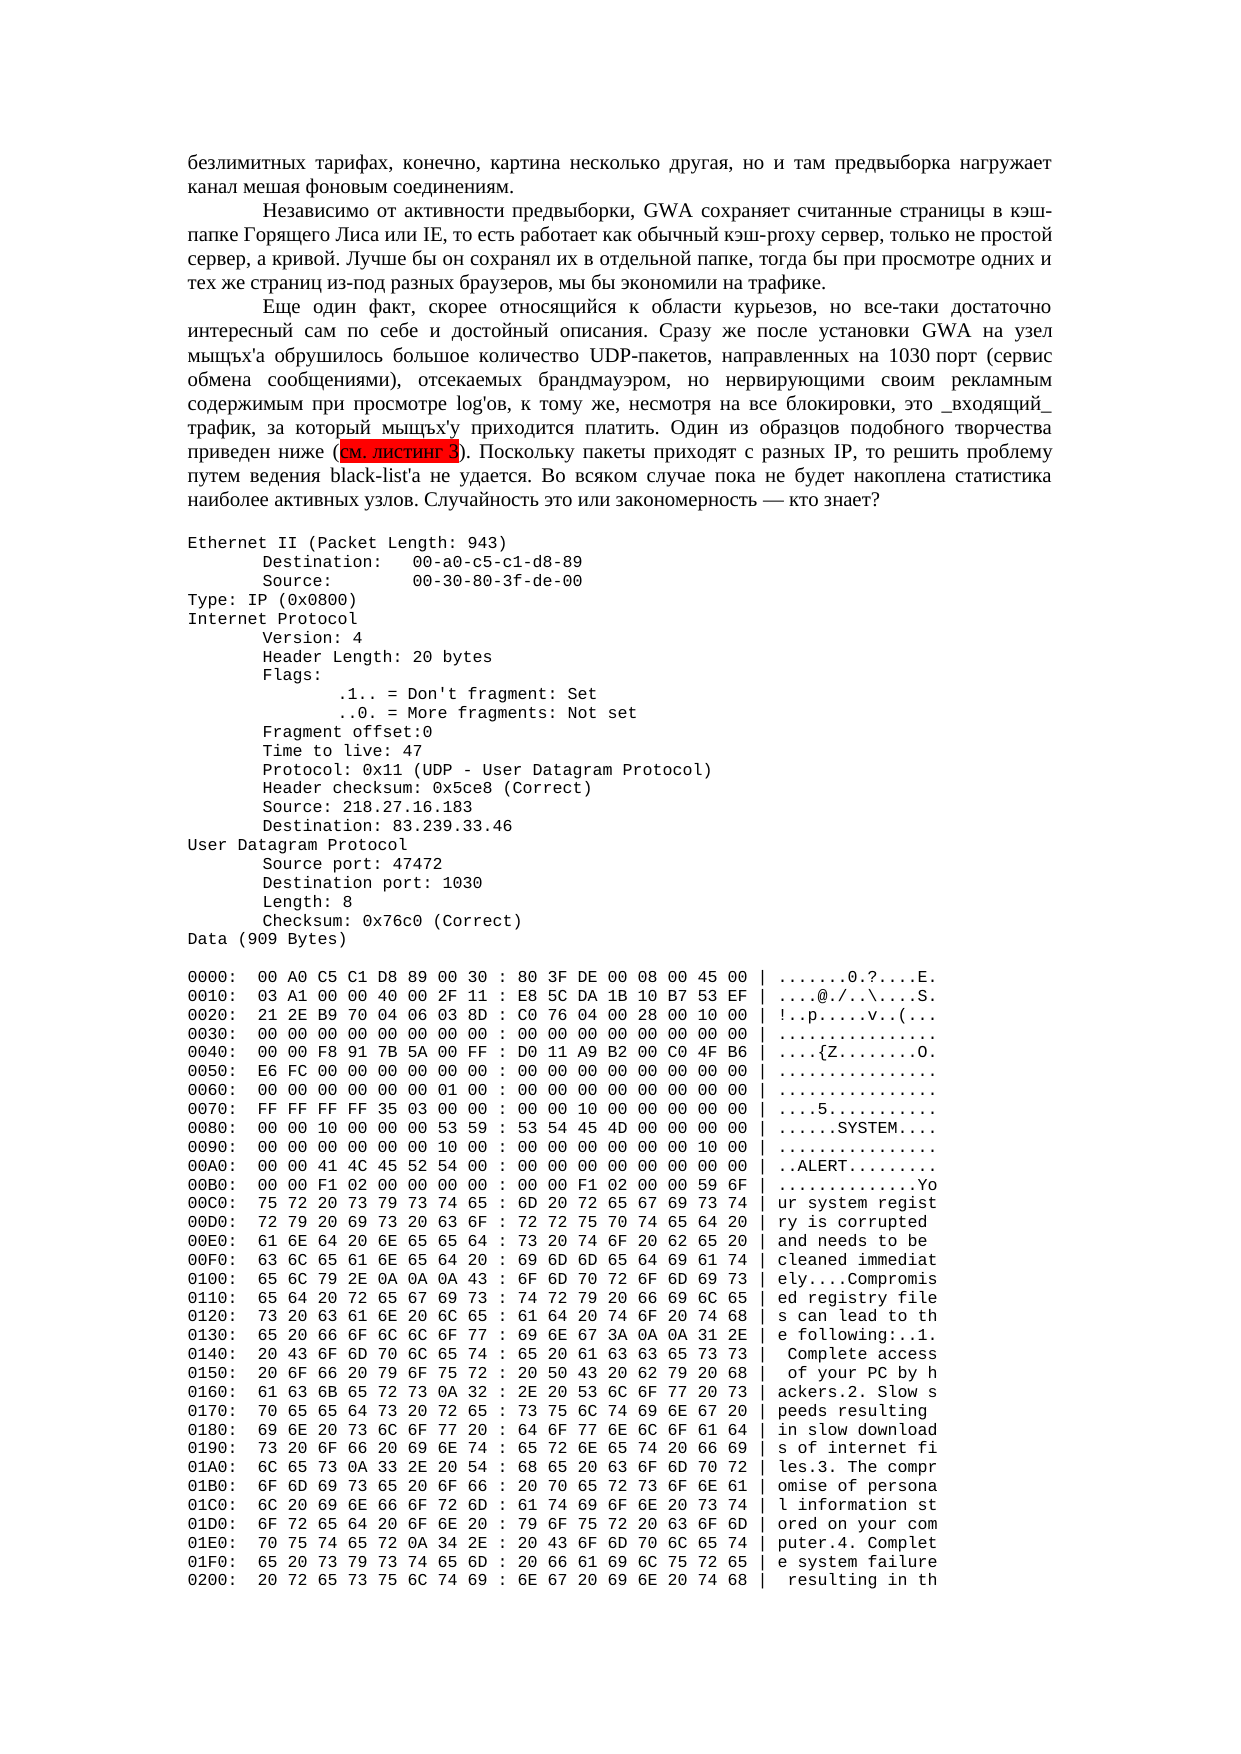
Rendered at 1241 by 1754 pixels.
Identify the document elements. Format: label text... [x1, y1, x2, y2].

text .1.. = Don't fragment: Set [187, 686, 1053, 705]
text 01A0: 6C 65 73 0A 33 2E 20 54 : 68 65 20 63 6F 6D 70 72 | les.3. The compr [187, 1459, 1053, 1478]
text Destination: 00-a0-c5-c1-d8-89 [187, 554, 1053, 573]
text 0060: 00 00 00 00 00 00 01 00 : 00 00 00 00 00 00 00 00 | ................ [187, 1082, 1053, 1101]
text Length: 8 [187, 893, 1053, 912]
text Flags: [187, 667, 1053, 686]
text ..0. = More fragments: Not set [187, 705, 1053, 723]
text User Datagram Protocol [187, 837, 1053, 856]
text Destination: 83.239.33.46 [187, 818, 1053, 837]
text 0200: 20 72 65 73 75 6C 74 69 : 6E 67 20 69 6E 20 74 68 | resulting in th [187, 1572, 1053, 1591]
text 0090: 00 00 00 00 00 00 10 00 : 00 00 00 00 00 00 10 00 | ................ [187, 1138, 1053, 1157]
text 00B0: 00 00 F1 02 00 00 00 00 : 00 00 F1 02 00 00 59 6F | ..............Yo [187, 1176, 1053, 1195]
text 00E0: 61 6E 64 20 6E 65 65 64 : 73 20 74 6F 20 62 65 20 | and needs to be [187, 1233, 1053, 1251]
text 0130: 65 20 66 6F 6C 6C 6F 77 : 69 6E 67 3A 0A 0A 31 2E | e following:..1. [187, 1327, 1053, 1346]
text 01D0: 6F 72 65 64 20 6F 6E 20 : 79 6F 75 72 20 63 6F 6D | ored on your com [187, 1515, 1053, 1534]
text 0150: 20 6F 66 20 79 6F 75 72 : 20 50 43 20 62 79 20 68 | of your PC by h [187, 1364, 1053, 1383]
text Еще один факт, скорее относящийся к области курьезов, но все-таки достаточно интересный сам по себе и достойный описания. Сразу же после установки GWA на узел мыщъх'а обрушилось большое количество UDP-пакетов, направленных на 1030 порт (сервис обмена сообщениями), отсекаемых брандмауэром, но нервирующими своим рекламным содержимым при просмотре log'ов, к тому же, несмотря на все блокировки, это _входящий_ трафик, за который мыщъх'у приходится платить. Один из образцов подобного творчества приведен ниже (см. листинг 3). Поскольку пакеты приходят с разных IP, то решить проблему путем ведения black-list'а не удается. Во всяком случае пока не будет накоплена статистика наиболее активных узлов. Случайность это или закономерность — кто знает? [187, 294, 1053, 511]
text Type: IP (0x0800) [187, 592, 1053, 610]
text 0020: 21 2E B9 70 04 06 03 8D : C0 76 04 00 28 00 10 00 | !..p.....v..(... [187, 1006, 1053, 1025]
text 0180: 69 6E 20 73 6C 6F 77 20 : 64 6F 77 6E 6C 6F 61 64 | in slow download [187, 1421, 1053, 1440]
text Source: 218.27.16.183 [187, 799, 1053, 818]
text Ethernet II (Packet Length: 943) [187, 535, 1053, 554]
text 0140: 20 43 6F 6D 70 6C 65 74 : 65 20 61 63 63 65 73 73 | Complete access [187, 1346, 1053, 1364]
text 00C0: 75 72 20 73 79 73 74 65 : 6D 20 72 65 67 69 73 74 | ur system regist [187, 1195, 1053, 1214]
text 00D0: 72 79 20 69 73 20 63 6F : 72 72 75 70 74 65 64 20 | ry is corrupted [187, 1214, 1053, 1233]
text Internet Protocol [187, 610, 1053, 629]
text Header Length: 20 bytes [187, 648, 1053, 667]
text 01E0: 70 75 74 65 72 0A 34 2E : 20 43 6F 6D 70 6C 65 74 | puter.4. Complet [187, 1534, 1053, 1553]
text 00A0: 00 00 41 4C 45 52 54 00 : 00 00 00 00 00 00 00 00 | ..ALERT......... [187, 1157, 1053, 1176]
text 0000: 00 A0 C5 C1 D8 89 00 30 : 80 3F DE 00 08 00 45 00 | .......0.?....E. [187, 969, 1053, 987]
text Fragment offset:0 [187, 723, 1053, 742]
text 0030: 00 00 00 00 00 00 00 00 : 00 00 00 00 00 00 00 00 | ................ [187, 1025, 1053, 1044]
text Source: 00-30-80-3f-de-00 [187, 573, 1053, 592]
text 01F0: 65 20 73 79 73 74 65 6D : 20 66 61 69 6C 75 72 65 | e system failure [187, 1553, 1053, 1572]
text 0080: 00 00 10 00 00 00 53 59 : 53 54 45 4D 00 00 00 00 | ......SYSTEM.... [187, 1119, 1053, 1138]
text Version: 4 [187, 629, 1053, 648]
text 0160: 61 63 6B 65 72 73 0A 32 : 2E 20 53 6C 6F 77 20 73 | ackers.2. Slow s [187, 1383, 1053, 1402]
text 0190: 73 20 6F 66 20 69 6E 74 : 65 72 6E 65 74 20 66 69 | s of internet fi [187, 1440, 1053, 1459]
text Checksum: 0x76c0 (Correct) [187, 912, 1053, 931]
text 0070: FF FF FF FF 35 03 00 00 : 00 00 10 00 00 00 00 00 | ....5........... [187, 1101, 1053, 1119]
text 01B0: 6F 6D 69 73 65 20 6F 66 : 20 70 65 72 73 6F 6E 61 | omise of persona [187, 1478, 1053, 1497]
text 0050: E6 FC 00 00 00 00 00 00 : 00 00 00 00 00 00 00 00 | ................ [187, 1063, 1053, 1082]
text 00F0: 63 6C 65 61 6E 65 64 20 : 69 6D 6D 65 64 69 61 74 | cleaned immediat [187, 1251, 1053, 1270]
text 0010: 03 A1 00 00 40 00 2F 11 : E8 5C DA 1B 10 B7 53 EF | ....@./..\....S. [187, 987, 1053, 1006]
text 0100: 65 6C 79 2E 0A 0A 0A 43 : 6F 6D 70 72 6F 6D 69 73 | ely....Compromis [187, 1270, 1053, 1289]
text Protocol: 0x11 (UDP - User Datagram Protocol) [187, 761, 1053, 780]
text 01C0: 6C 20 69 6E 66 6F 72 6D : 61 74 69 6F 6E 20 73 74 | l information st [187, 1497, 1053, 1515]
text Data (909 Bytes) [187, 931, 1053, 950]
text 0170: 70 65 65 64 73 20 72 65 : 73 75 6C 74 69 6E 67 20 | peeds resulting [187, 1402, 1053, 1421]
text Header checksum: 0x5ce8 (Correct) [187, 780, 1053, 799]
text 0110: 65 64 20 72 65 67 69 73 : 74 72 79 20 66 69 6C 65 | ed registry file [187, 1289, 1053, 1308]
text Time to live: 47 [187, 742, 1053, 761]
text 0040: 00 00 F8 91 7B 5A 00 FF : D0 11 A9 B2 00 C0 4F B6 | ....{Z........O. [187, 1044, 1053, 1063]
text Source port: 47472 [187, 856, 1053, 874]
text Destination port: 1030 [187, 874, 1053, 893]
text Независимо от активности предвыборки, GWA сохраняет считанные страницы в кэш-папке Горящего Лиса или IE, то есть работает как обычный кэш-proxy сервер, только не простой сервер, а кривой. Лучше бы он сохранял их в отдельной папке, тогда бы при просмотре одних и тех же страниц из-под разных браузеров, мы бы экономили на трафике. [187, 198, 1053, 294]
text безлимитных тарифах, конечно, картина несколько другая, но и там предвыборка нагружает канал мешая фоновым соединениям. [187, 150, 1053, 198]
text 0120: 73 20 63 61 6E 20 6C 65 : 61 64 20 74 6F 20 74 68 | s can lead to th [187, 1308, 1053, 1327]
